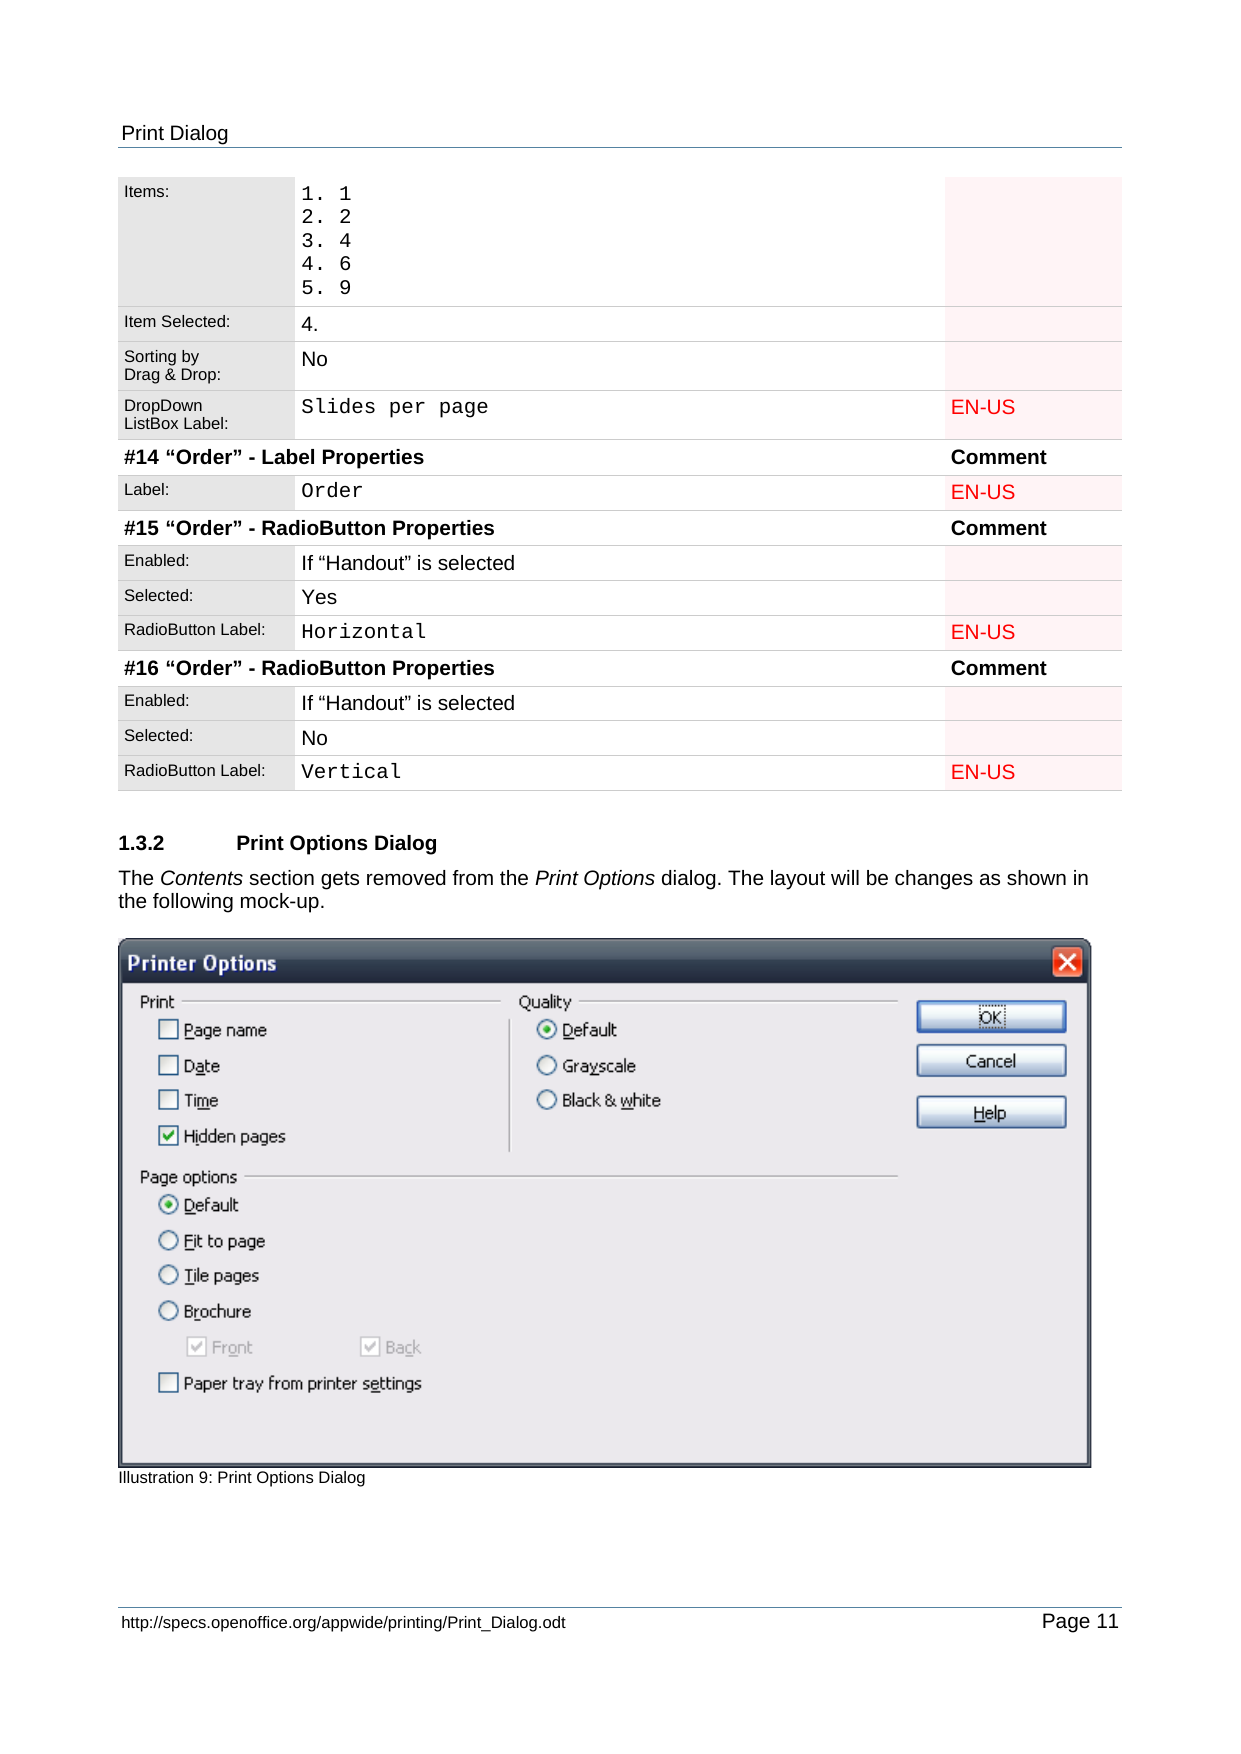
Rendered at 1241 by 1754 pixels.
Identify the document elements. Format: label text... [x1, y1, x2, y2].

picture [118, 938, 1092, 1468]
table_cell Selected: [118, 721, 295, 755]
table_cell [945, 721, 1122, 755]
table_header Comment [945, 511, 1122, 545]
table_cell No [295, 721, 945, 755]
text The Contents section gets removed from the Print Options dialog. The layout will be changes as shown in the following mock-up. [118, 867, 1122, 913]
table_cell Selected: [118, 581, 295, 615]
table_cell If “Handout” is selected [295, 687, 945, 720]
table_cell Vertical [295, 756, 945, 790]
table_cell EN-US [945, 616, 1122, 650]
table_cell RadioButton Label: [118, 616, 295, 650]
table_header “Order” - RadioButton Properties [118, 511, 945, 545]
table_cell RadioButton Label: [118, 756, 295, 790]
table_header “Order” - Label Properties [118, 440, 945, 474]
table_cell EN-US [945, 391, 1122, 439]
table_cell [945, 342, 1122, 390]
table_cell [945, 581, 1122, 615]
table_cell Enabled: [118, 546, 295, 580]
table_cell Items: [118, 177, 295, 306]
table_cell [945, 177, 1122, 306]
table_cell 4. [295, 307, 945, 341]
table_cell Label: [118, 476, 295, 510]
table_header Comment [945, 651, 1122, 686]
table_cell [945, 307, 1122, 341]
table_cell 1 2 4 6 9 [295, 177, 945, 306]
text Illustration 9: Print Options Dialog [118, 1468, 1092, 1487]
table_cell Sorting by Drag & Drop: [118, 342, 295, 390]
table_cell Slides per page [295, 391, 945, 439]
table_cell Enabled: [118, 687, 295, 720]
table_cell [945, 687, 1122, 720]
table_cell DropDown ListBox Label: [118, 391, 295, 439]
table_cell If “Handout” is selected [295, 546, 945, 580]
table_header Comment [945, 440, 1122, 474]
table_cell Order [295, 476, 945, 510]
table_header “Order” - RadioButton Properties [118, 651, 945, 686]
table_cell Item Selected: [118, 307, 295, 341]
table_cell Yes [295, 581, 945, 615]
subtitle Print Options Dialog [118, 832, 1122, 855]
table_cell [945, 546, 1122, 580]
table_cell Horizontal [295, 616, 945, 650]
table_cell No [295, 342, 945, 390]
table_cell EN-US [945, 756, 1122, 790]
table_cell EN-US [945, 476, 1122, 510]
